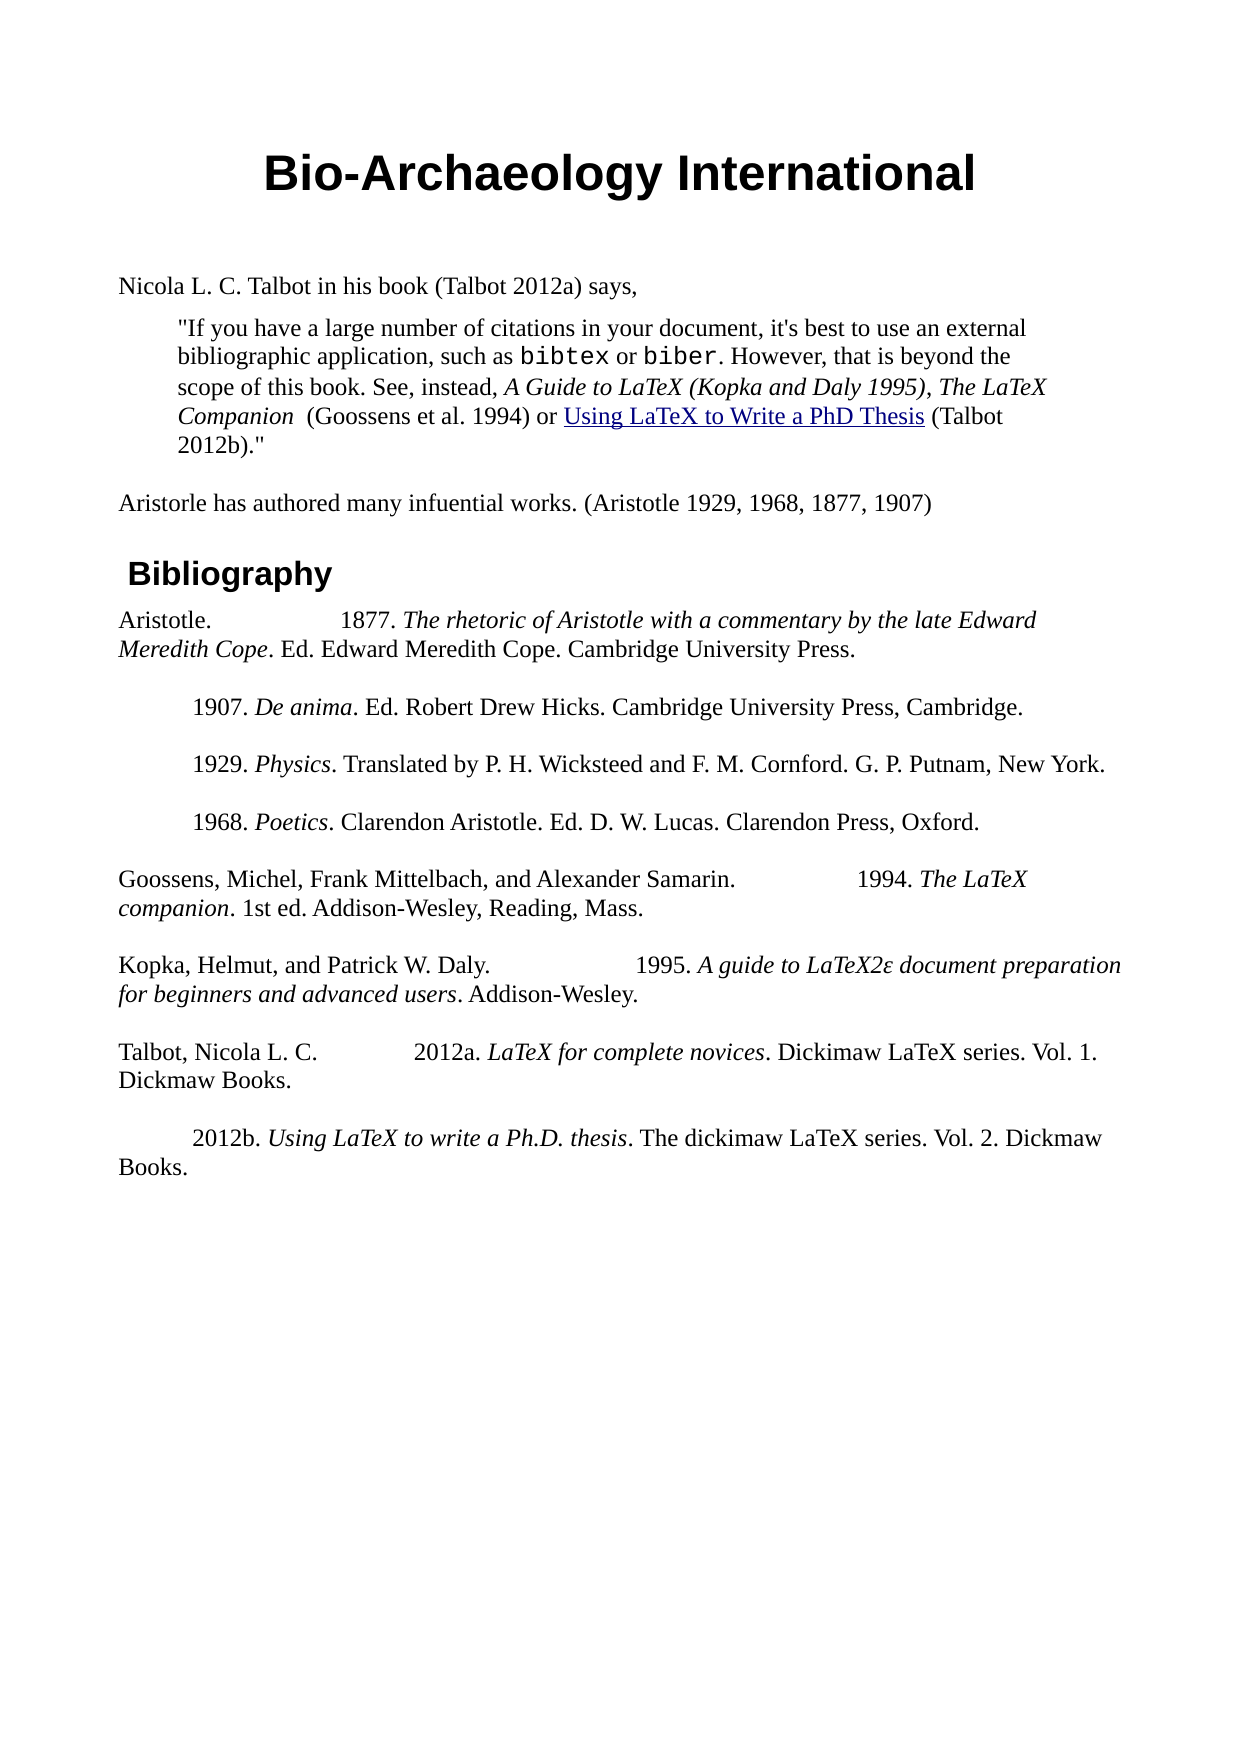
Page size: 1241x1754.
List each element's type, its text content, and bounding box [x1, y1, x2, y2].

title Bio-Archaeology International [118, 143, 1122, 201]
text 1929. Physics. Translated by P. H. Wicksteed and F. M. Cornford. G. P. Putnam, New York. [118, 749, 1122, 807]
text Goossens, Michel, Frank Mittelbach, and Alexander Samarin. 1994. The LaTeX companion. 1st ed. Addison-Wesley, Reading, Mass. [118, 864, 1122, 950]
text "If you have a large number of citations in your document, it's best to use an external bibliographic application, such as bibtex or biber. However, that is beyond the scope of this book. See, instead, A Guide to LaTeX (Kopka and Daly 1995), The LaTeX Companion (Goossens et al. 1994) or Using LaTeX to Write a PhD Thesis (Talbot 2012b)." [177, 313, 1063, 458]
text 1907. De anima. Ed. Robert Drew Hicks. Cambridge University Press, Cambridge. [118, 692, 1122, 749]
text Kopka, Helmut, and Patrick W. Daly. 1995. A guide to LaTeX2ε document preparation for beginners and advanced users. Addison-Wesley. [118, 950, 1122, 1037]
text 2012b. Using LaTeX to write a Ph.D. thesis. The dickimaw LaTeX series. Vol. 2. Dickmaw Books. [118, 1123, 1122, 1209]
text 1968. Poetics. Clarendon Aristotle. Ed. D. W. Lucas. Clarendon Press, Oxford. [118, 807, 1122, 864]
text Nicola L. C. Talbot in his book (Talbot 2012a) says, [118, 271, 1122, 300]
text Aristotle. 1877. The rhetoric of Aristotle with a commentary by the late Edward Meredith Cope. Ed. Edward Meredith Cope. Cambridge University Press. [118, 605, 1122, 692]
text Talbot, Nicola L. C. 2012a. LaTeX for complete novices. Dickimaw LaTeX series. Vol. 1. Dickmaw Books. [118, 1037, 1122, 1123]
subtitle Bibliography [118, 554, 1122, 593]
text Aristorle has authored many infuential works. (Aristotle 1929, 1968, 1877, 1907) [118, 488, 1122, 517]
